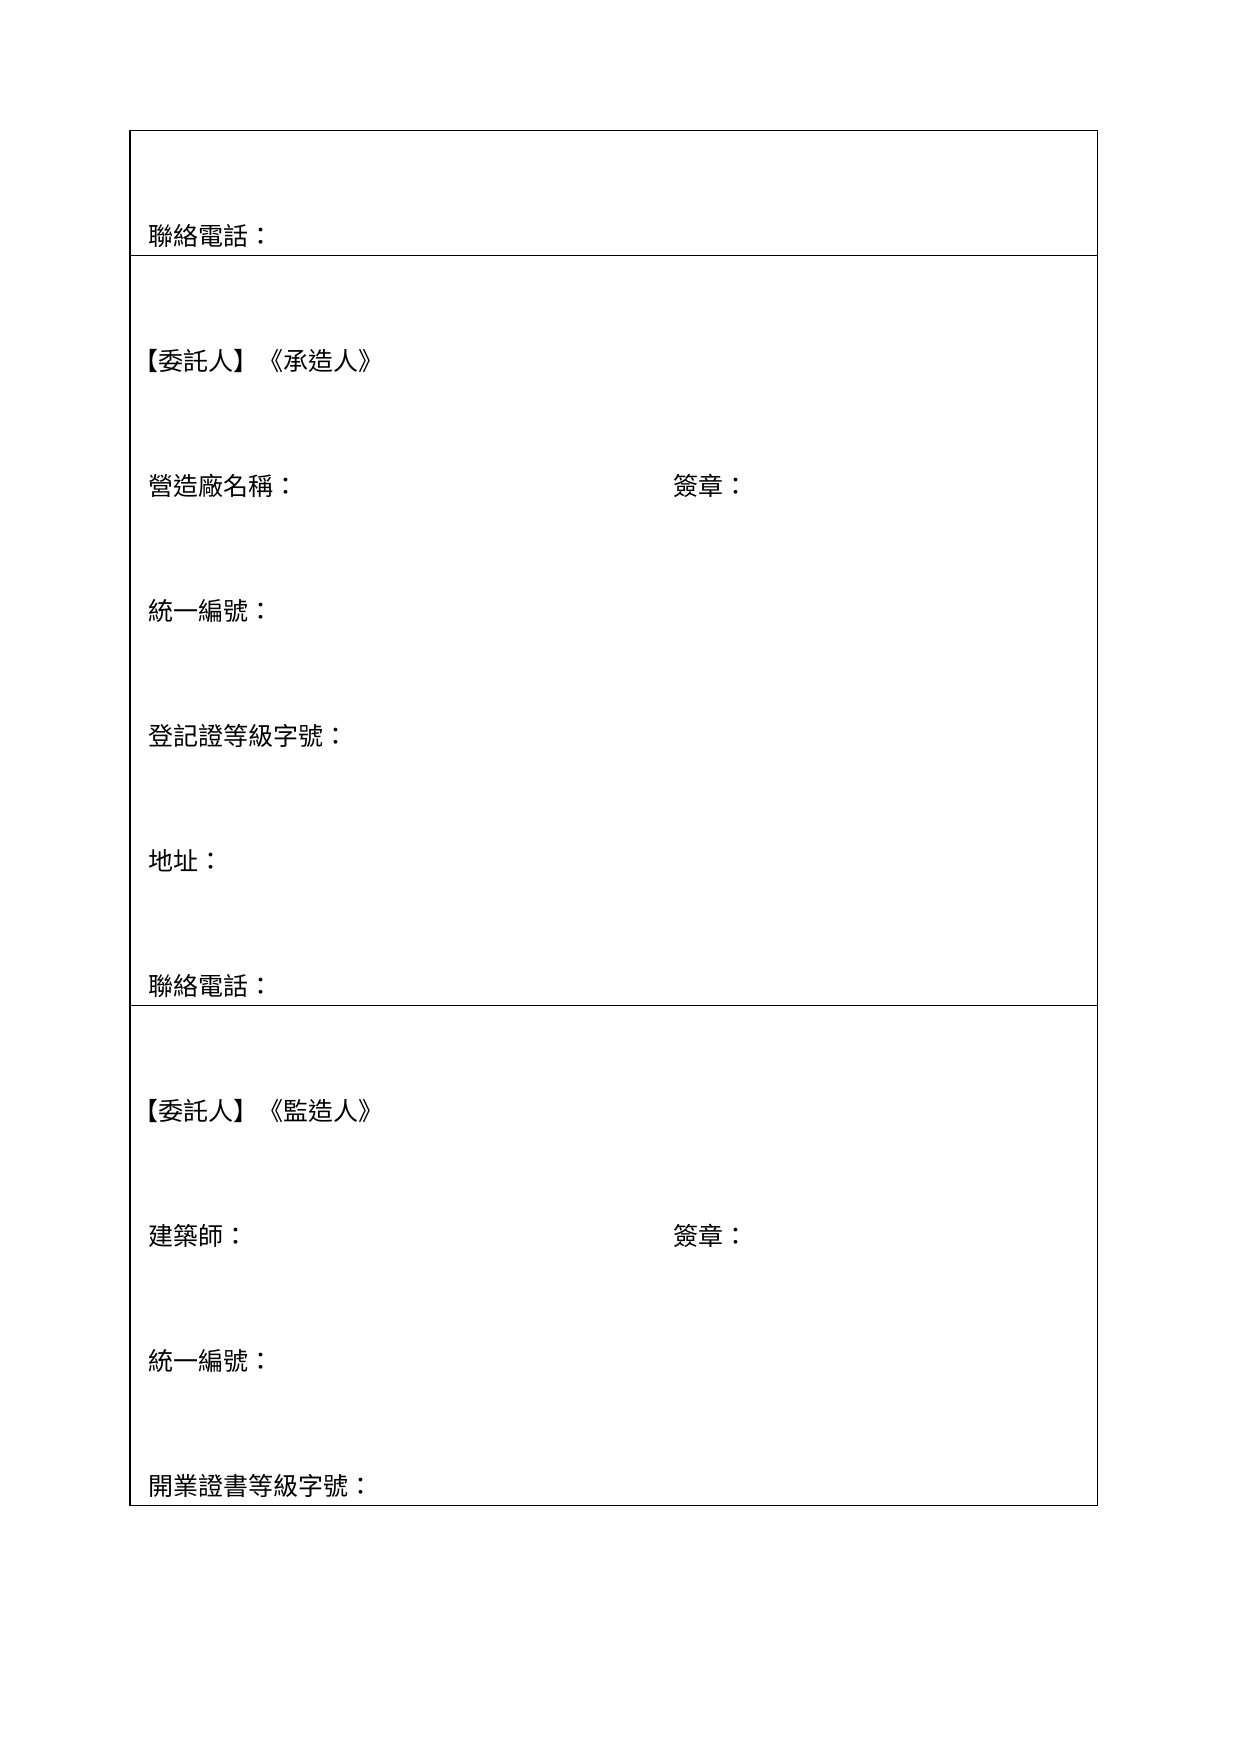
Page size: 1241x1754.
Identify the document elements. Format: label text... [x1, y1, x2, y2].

table_cell 聯絡電話： [131, 131, 1097, 255]
table_cell 【委託人】《承造人》 營造廠名稱： 簽章： 統一編號： 登記證等級字號： 地址： 聯絡電話： [131, 256, 1097, 1005]
table_cell 【委託人】《監造人》 建築師： 簽章： 統一編號： 開業證書等級字號： [131, 1006, 1097, 1505]
